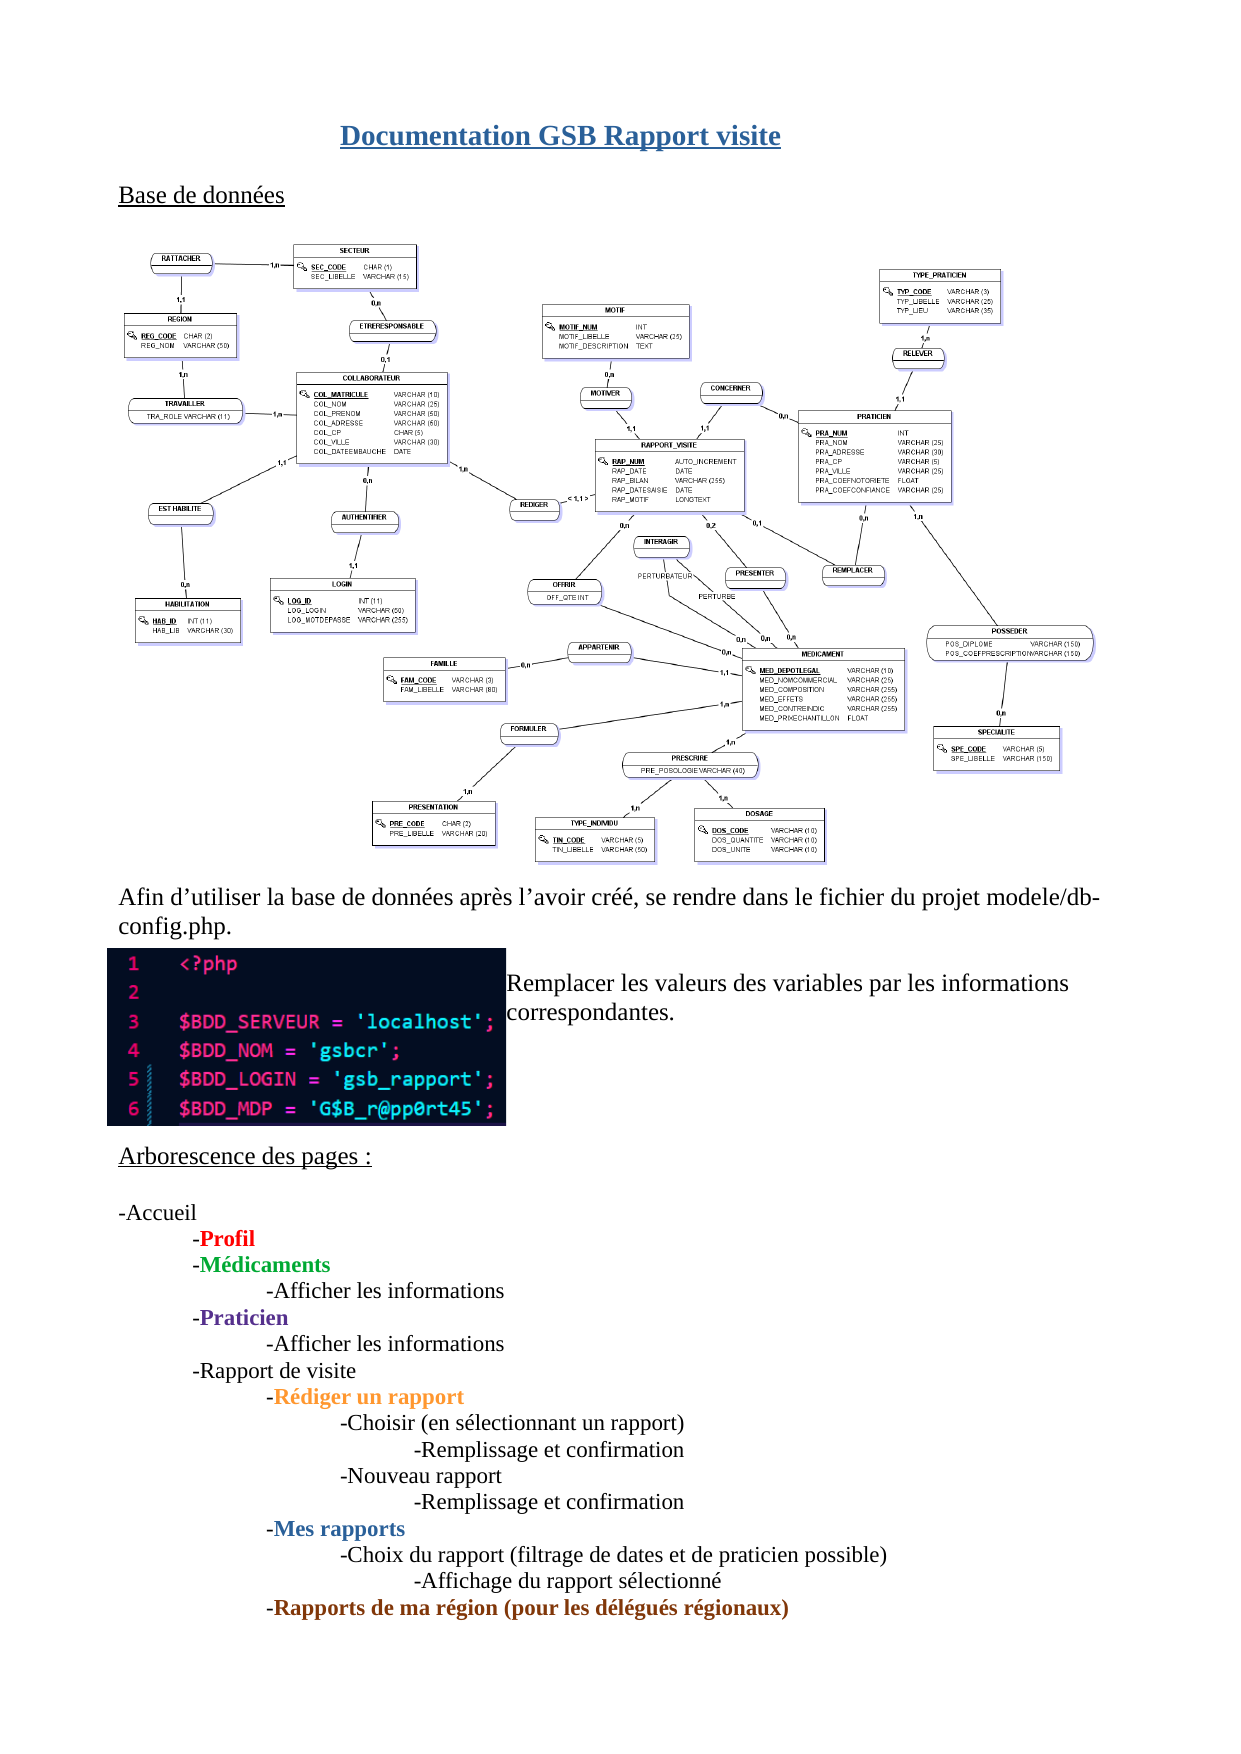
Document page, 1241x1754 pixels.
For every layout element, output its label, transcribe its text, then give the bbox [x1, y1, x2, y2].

text Documentation GSB Rapport visite [118, 118, 1122, 152]
text -Choix du rapport (filtrage de dates et de praticien possible) [118, 1541, 1122, 1567]
text Arborescence des pages : [118, 1141, 1122, 1170]
text Remplacer les valeurs des variables par les informations correspondantes. [507, 968, 1122, 1026]
text -Choisir (en sélectionnant un rapport) [118, 1409, 1122, 1436]
text Base de données [118, 180, 1122, 209]
text -Nouveau rapport [118, 1462, 1122, 1488]
text -Accueil [118, 1198, 1122, 1225]
text -Profil [118, 1225, 1122, 1251]
text -Afficher les informations [118, 1330, 1122, 1357]
text -Rapport de visite [118, 1357, 1122, 1383]
text -Praticien [118, 1304, 1122, 1330]
picture [107, 948, 507, 1126]
text -Médicaments [118, 1251, 1122, 1278]
text -Remplissage et confirmation [118, 1488, 1122, 1515]
text -Rapports de ma région (pour les délégués régionaux) [118, 1594, 1122, 1620]
text -Affichage du rapport sélectionné [118, 1567, 1122, 1594]
text -Afficher les informations [118, 1278, 1122, 1304]
text -Remplissage et confirmation [118, 1436, 1122, 1462]
picture [118, 237, 1123, 883]
text -Rédiger un rapport [118, 1383, 1122, 1409]
text -Mes rapports [118, 1515, 1122, 1541]
text Afin d’utiliser la base de données après l’avoir créé, se rendre dans le fichier du projet modele/db-config.php. [118, 883, 1122, 940]
